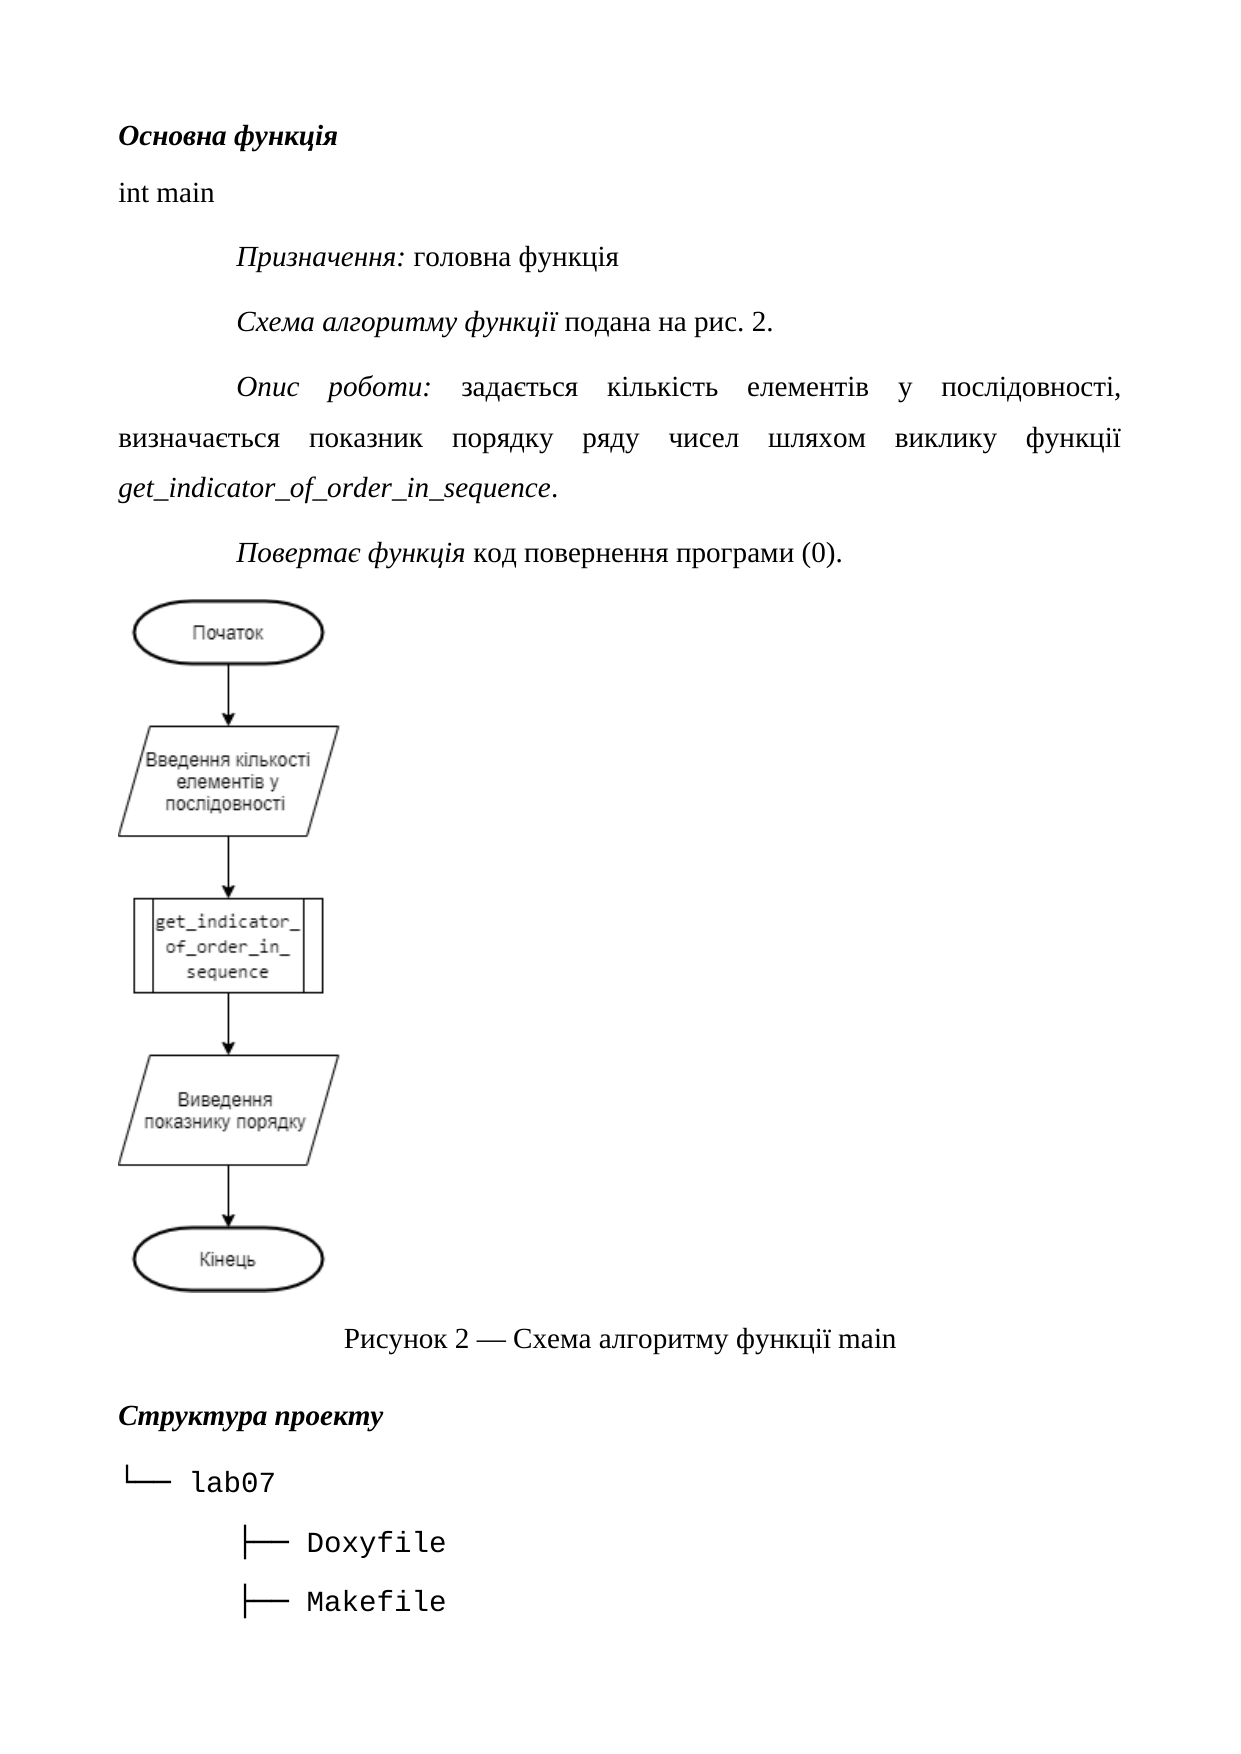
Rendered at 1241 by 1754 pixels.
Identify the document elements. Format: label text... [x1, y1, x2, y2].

text Рисунок 2 — Схема алгоритму функції main [118, 1321, 1122, 1354]
text Опис роботи: задається кількість елементів у послідовності, визначається показник порядку ряду чисел шляхом виклику функції get_indicator_of_order_in_sequence. [118, 369, 1122, 503]
text Призначення: головна функція [118, 239, 1122, 273]
text int main [118, 175, 1122, 208]
text Повертає функція код повернення програми (0). [118, 535, 1122, 568]
text └── lab07 [118, 1461, 1122, 1501]
text ├── Makefile [118, 1581, 1122, 1621]
text Основна функція [118, 118, 1122, 152]
text Схема алгоритму функції подана на рис. 2. [118, 304, 1122, 338]
text Структура проекту [118, 1398, 1122, 1432]
text ├── Doxyfile [118, 1521, 1122, 1561]
